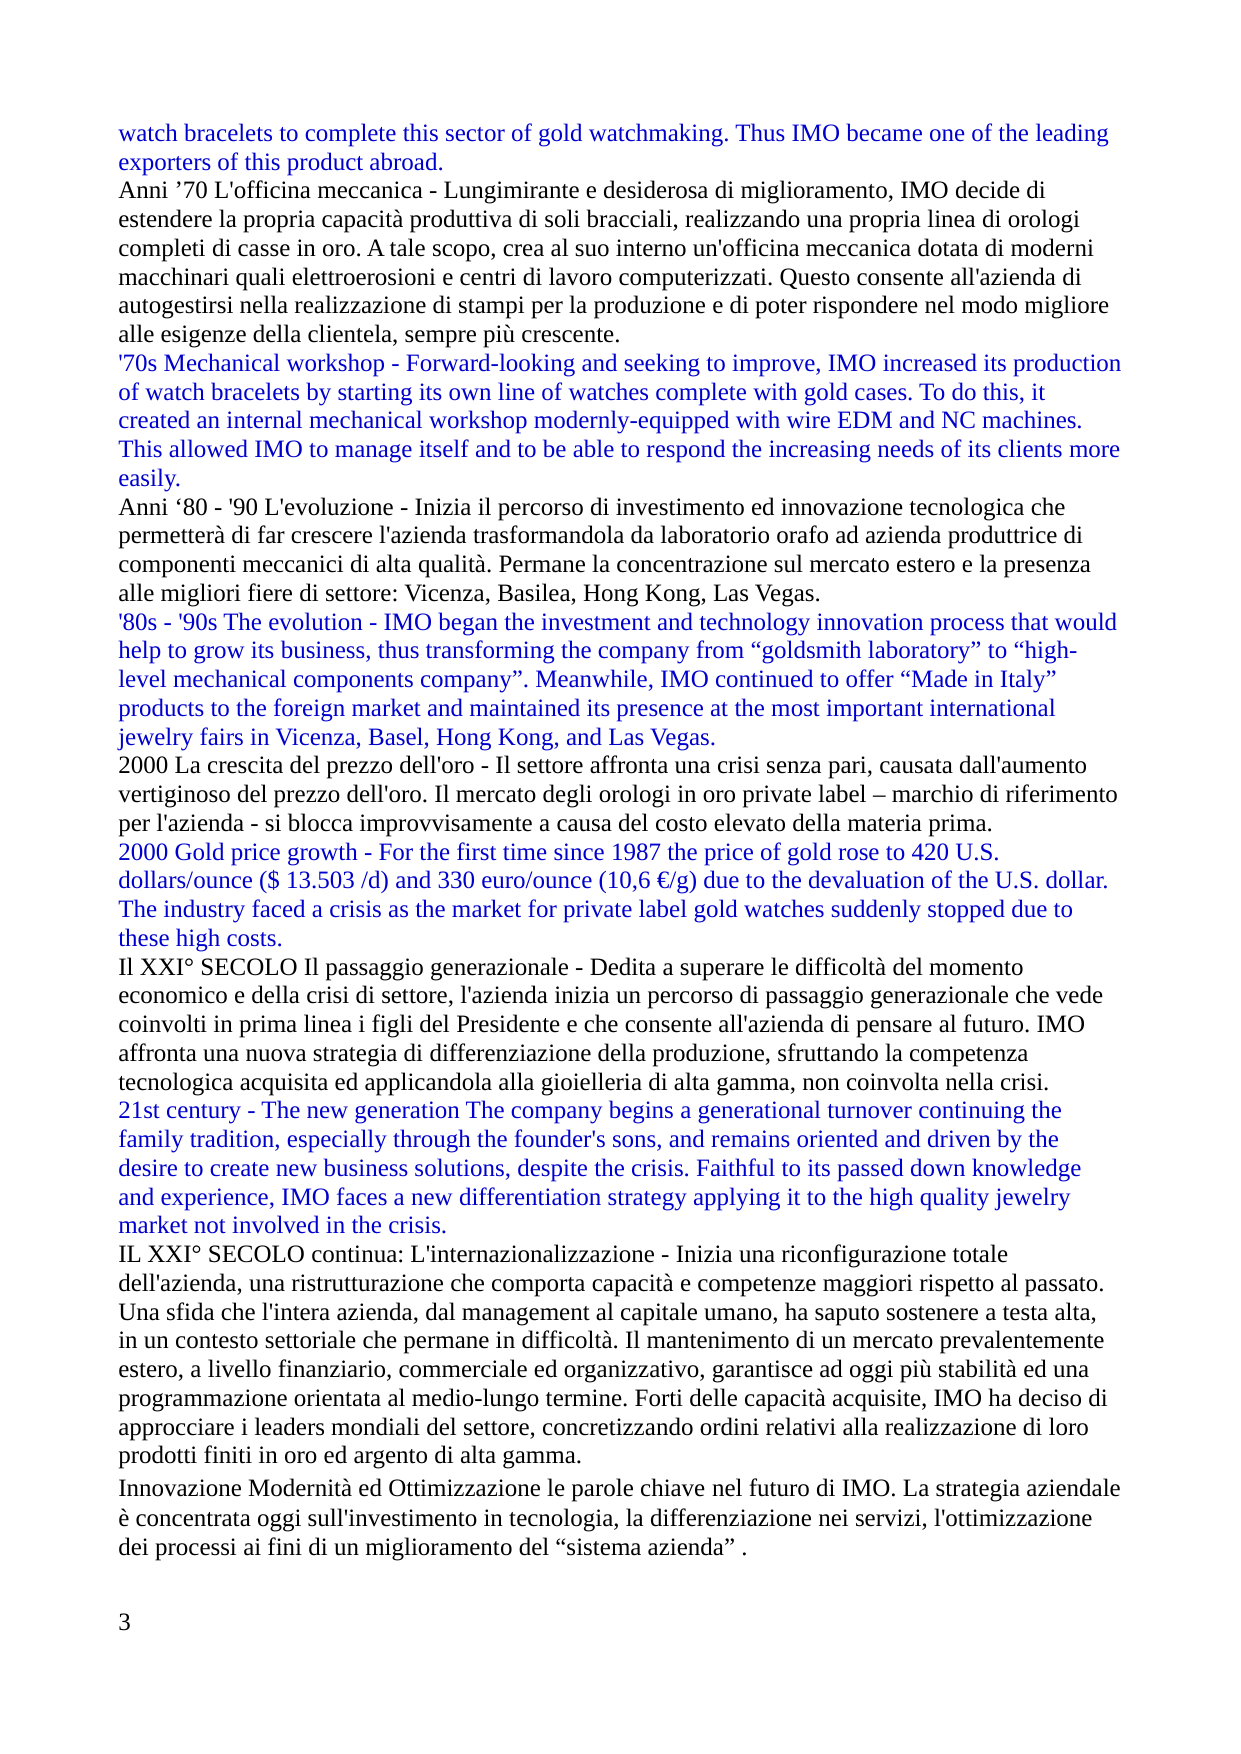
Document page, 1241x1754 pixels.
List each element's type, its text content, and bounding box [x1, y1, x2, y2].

text watch bracelets to complete this sector of gold watchmaking. Thus IMO became one of the leading exporters of this product abroad. Anni ’70 L'officina meccanica - Lungimirante e desiderosa di miglioramento, IMO decide di estendere la propria capacità produttiva di soli bracciali, realizzando una propria linea di orologi completi di casse in oro. A tale scopo, crea al suo interno un'officina meccanica dotata di moderni macchinari quali elettroerosioni e centri di lavoro computerizzati. Questo consente all'azienda di autogestirsi nella realizzazione di stampi per la produzione e di poter rispondere nel modo migliore alle esigenze della clientela, sempre più crescente. [118, 118, 1122, 348]
text 2000 La crescita del prezzo dell'oro - Il settore affronta una crisi senza pari, causata dall'aumento vertiginoso del prezzo dell'oro. Il mercato degli orologi in oro private label – marchio di riferimento per l'azienda - si blocca improvvisamente a causa del costo elevato della materia prima. [118, 751, 1122, 837]
text IL XXI° SECOLO continua: L'internazionalizzazione - Inizia una riconfigurazione totale dell'azienda, una ristrutturazione che comporta capacità e competenze maggiori rispetto al passato. Una sfida che l'intera azienda, dal management al capitale umano, ha saputo sostenere a testa alta, in un contesto settoriale che permane in difficoltà. Il mantenimento di un mercato prevalentemente estero, a livello finanziario, commerciale ed organizzativo, garantisce ad oggi più stabilità ed una programmazione orientata al medio-lungo termine. Forti delle capacità acquisite, IMO ha deciso di approcciare i leaders mondiali del settore, concretizzando ordini relativi alla realizzazione di loro prodotti finiti in oro ed argento di alta gamma. [118, 1239, 1122, 1469]
text '80s - '90s The evolution - IMO began the investment and technology innovation process that would help to grow its business, thus transforming the company from “goldsmith laboratory” to “high-level mechanical components company”. Meanwhile, IMO continued to offer “Made in Italy” products to the foreign market and maintained its presence at the most important international jewelry fairs in Vicenza, Basel, Hong Kong, and Las Vegas. [118, 607, 1122, 751]
text Il XXI° SECOLO Il passaggio generazionale - Dedita a superare le difficoltà del momento economico e della crisi di settore, l'azienda inizia un percorso di passaggio generazionale che vede coinvolti in prima linea i figli del Presidente e che consente all'azienda di pensare al futuro. IMO affronta una nuova strategia di differenziazione della produzione, sfruttando la competenza tecnologica acquisita ed applicandola alla gioielleria di alta gamma, non coinvolta nella crisi. [118, 952, 1122, 1096]
text 21st century - The new generation The company begins a generational turnover continuing the family tradition, especially through the founder's sons, and remains oriented and driven by the desire to create new business solutions, despite the crisis. Faithful to its passed down knowledge and experience, IMO faces a new differentiation strategy applying it to the high quality jewelry market not involved in the crisis. [118, 1096, 1122, 1239]
text Innovazione Modernità ed Ottimizzazione le parole chiave nel futuro di IMO. La strategia aziendale è concentrata oggi sull'investimento in tecnologia, la differenziazione nei servizi, l'ottimizzazione dei processi ai fini di un miglioramento del “sistema azienda” . [118, 1469, 1122, 1561]
text 2000 Gold price growth - For the first time since 1987 the price of gold rose to 420 U.S. dollars/ounce ($ 13.503 /d) and 330 euro/ounce (10,6 €/g) due to the devaluation of the U.S. dollar. The industry faced a crisis as the market for private label gold watches suddenly stopped due to these high costs. [118, 837, 1122, 952]
text '70s Mechanical workshop - Forward-looking and seeking to improve, IMO increased its production of watch bracelets by starting its own line of watches complete with gold cases. To do this, it created an internal mechanical workshop modernly-equipped with wire EDM and NC machines. This allowed IMO to manage itself and to be able to respond the increasing needs of its clients more easily. Anni ‘80 - '90 L'evoluzione - Inizia il percorso di investimento ed innovazione tecnologica che permetterà di far crescere l'azienda trasformandola da laboratorio orafo ad azienda produttrice di componenti meccanici di alta qualità. Permane la concentrazione sul mercato estero e la presenza alle migliori fiere di settore: Vicenza, Basilea, Hong Kong, Las Vegas. [118, 348, 1122, 607]
